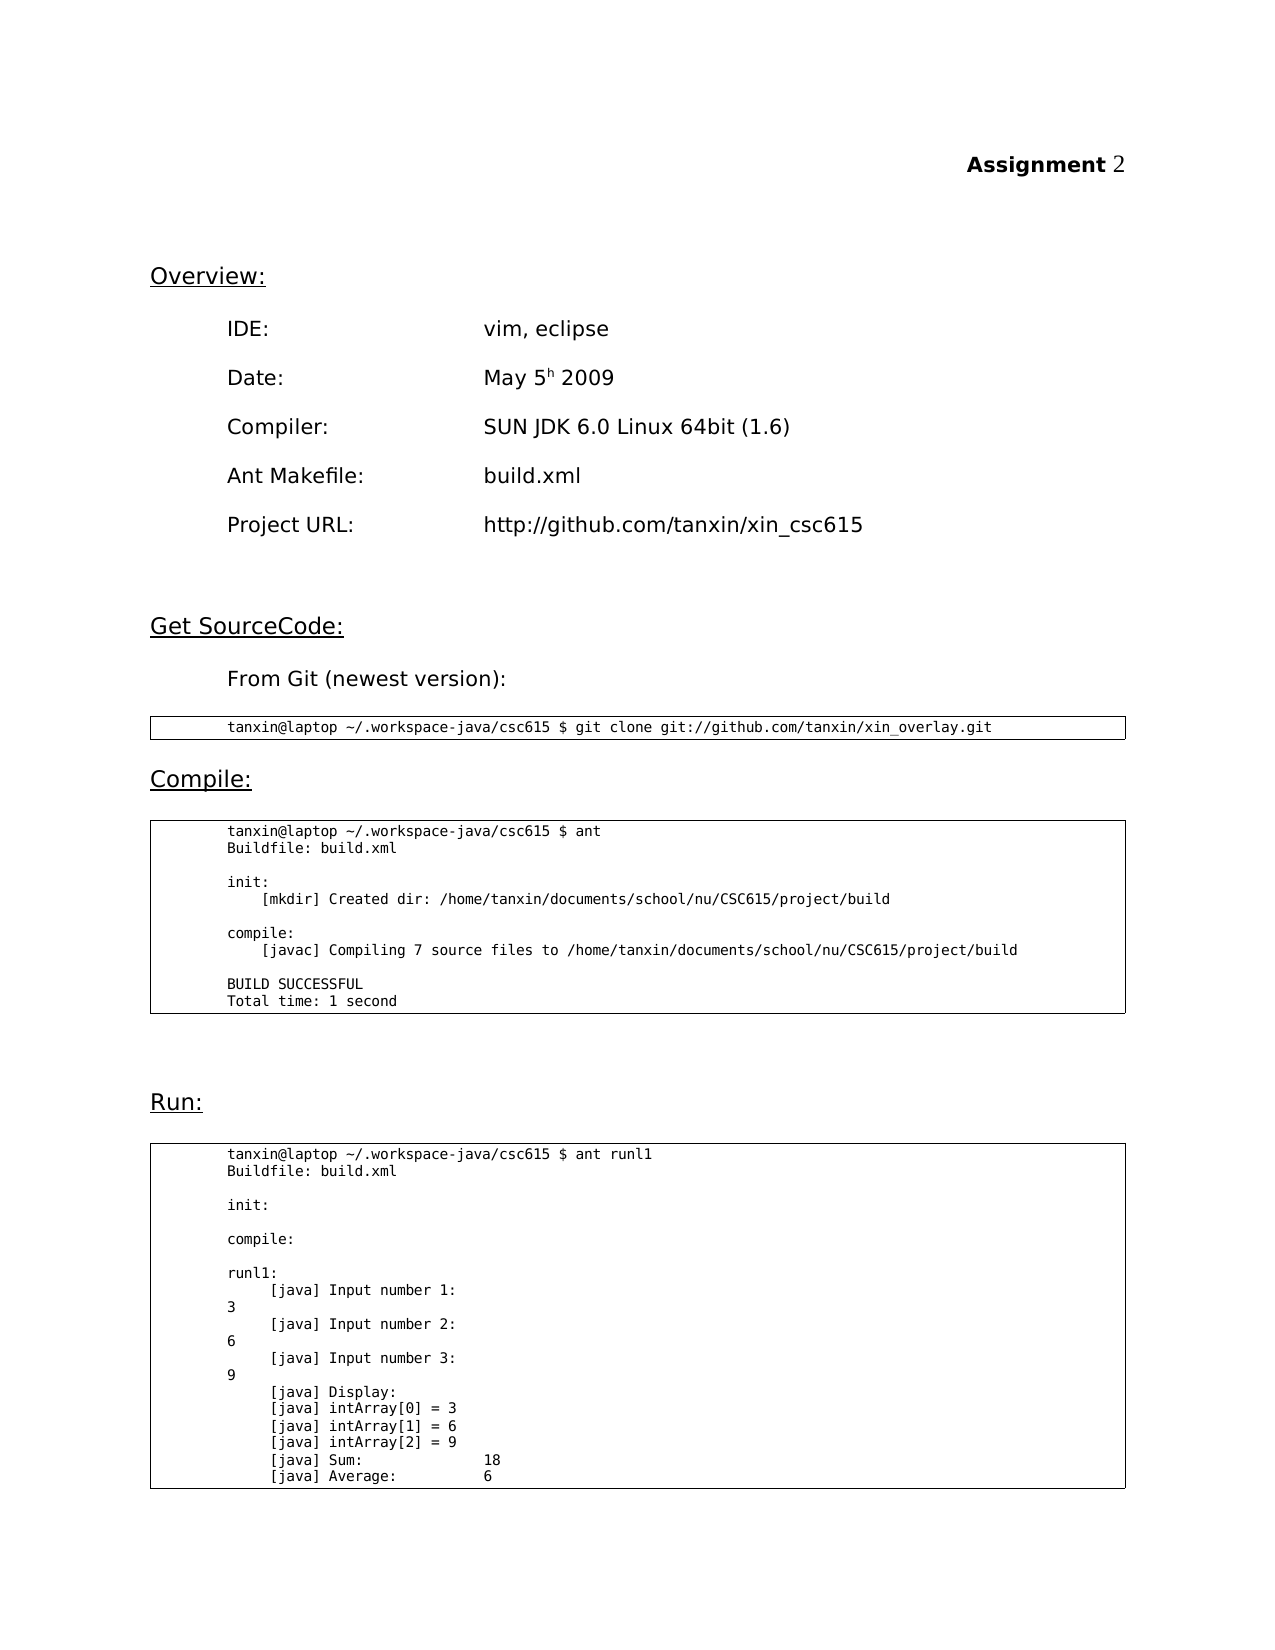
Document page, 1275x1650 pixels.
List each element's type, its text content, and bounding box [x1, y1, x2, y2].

text 3 [151, 1296, 1125, 1312]
text From Git (newest version): [150, 667, 1125, 692]
subtitle Compile: [150, 766, 1125, 793]
text [java] Average: 6 [151, 1465, 1125, 1488]
subtitle Run: [150, 1089, 1125, 1116]
text 6 [151, 1329, 1125, 1346]
text Ant Makefile: build.xml [150, 464, 1125, 488]
text Date: May 5h 2009 [150, 366, 1125, 390]
text init: [151, 871, 1125, 888]
subtitle Get SourceCode: [150, 613, 1125, 640]
text 9 [151, 1363, 1125, 1380]
text [java] intArray[0] = 3 [151, 1397, 1125, 1414]
text Buildfile: build.xml [151, 1160, 1125, 1180]
text Project URL: http://github.com/tanxin/xin_csc615 [150, 513, 1125, 537]
text tanxin@laptop ~/.workspace-java/csc615 $ git clone git://github.com/tanxin/xin_overlay.git [151, 717, 1125, 739]
text BUILD SUCCESSFUL [151, 973, 1125, 990]
text [java] Input number 1: [151, 1278, 1125, 1296]
text [java] Display: [151, 1380, 1125, 1397]
text compile: [151, 922, 1125, 939]
text Total time: 1 second [151, 990, 1125, 1013]
text [java] Input number 2: [151, 1312, 1125, 1329]
text Compiler: SUN JDK 6.0 Linux 64bit (1.6) [150, 415, 1125, 439]
text tanxin@laptop ~/.workspace-java/csc615 $ ant [151, 821, 1125, 837]
text IDE: vim, eclipse [150, 317, 1125, 341]
text Buildfile: build.xml [151, 837, 1125, 857]
text [java] intArray[1] = 6 [151, 1414, 1125, 1431]
text tanxin@laptop ~/.workspace-java/csc615 $ ant runl1 [151, 1144, 1125, 1160]
text init: [151, 1194, 1125, 1214]
text [java] intArray[2] = 9 [151, 1431, 1125, 1448]
text [java] Input number 3: [151, 1346, 1125, 1363]
text compile: [151, 1228, 1125, 1248]
text [java] Sum: 18 [151, 1448, 1125, 1465]
subtitle Overview: [150, 263, 1125, 290]
text [javac] Compiling 7 source files to /home/tanxin/documents/school/nu/CSC615/project/build [151, 939, 1125, 959]
text runl1: [151, 1262, 1125, 1278]
text [mkdir] Created dir: /home/tanxin/documents/school/nu/CSC615/project/build [151, 888, 1125, 908]
